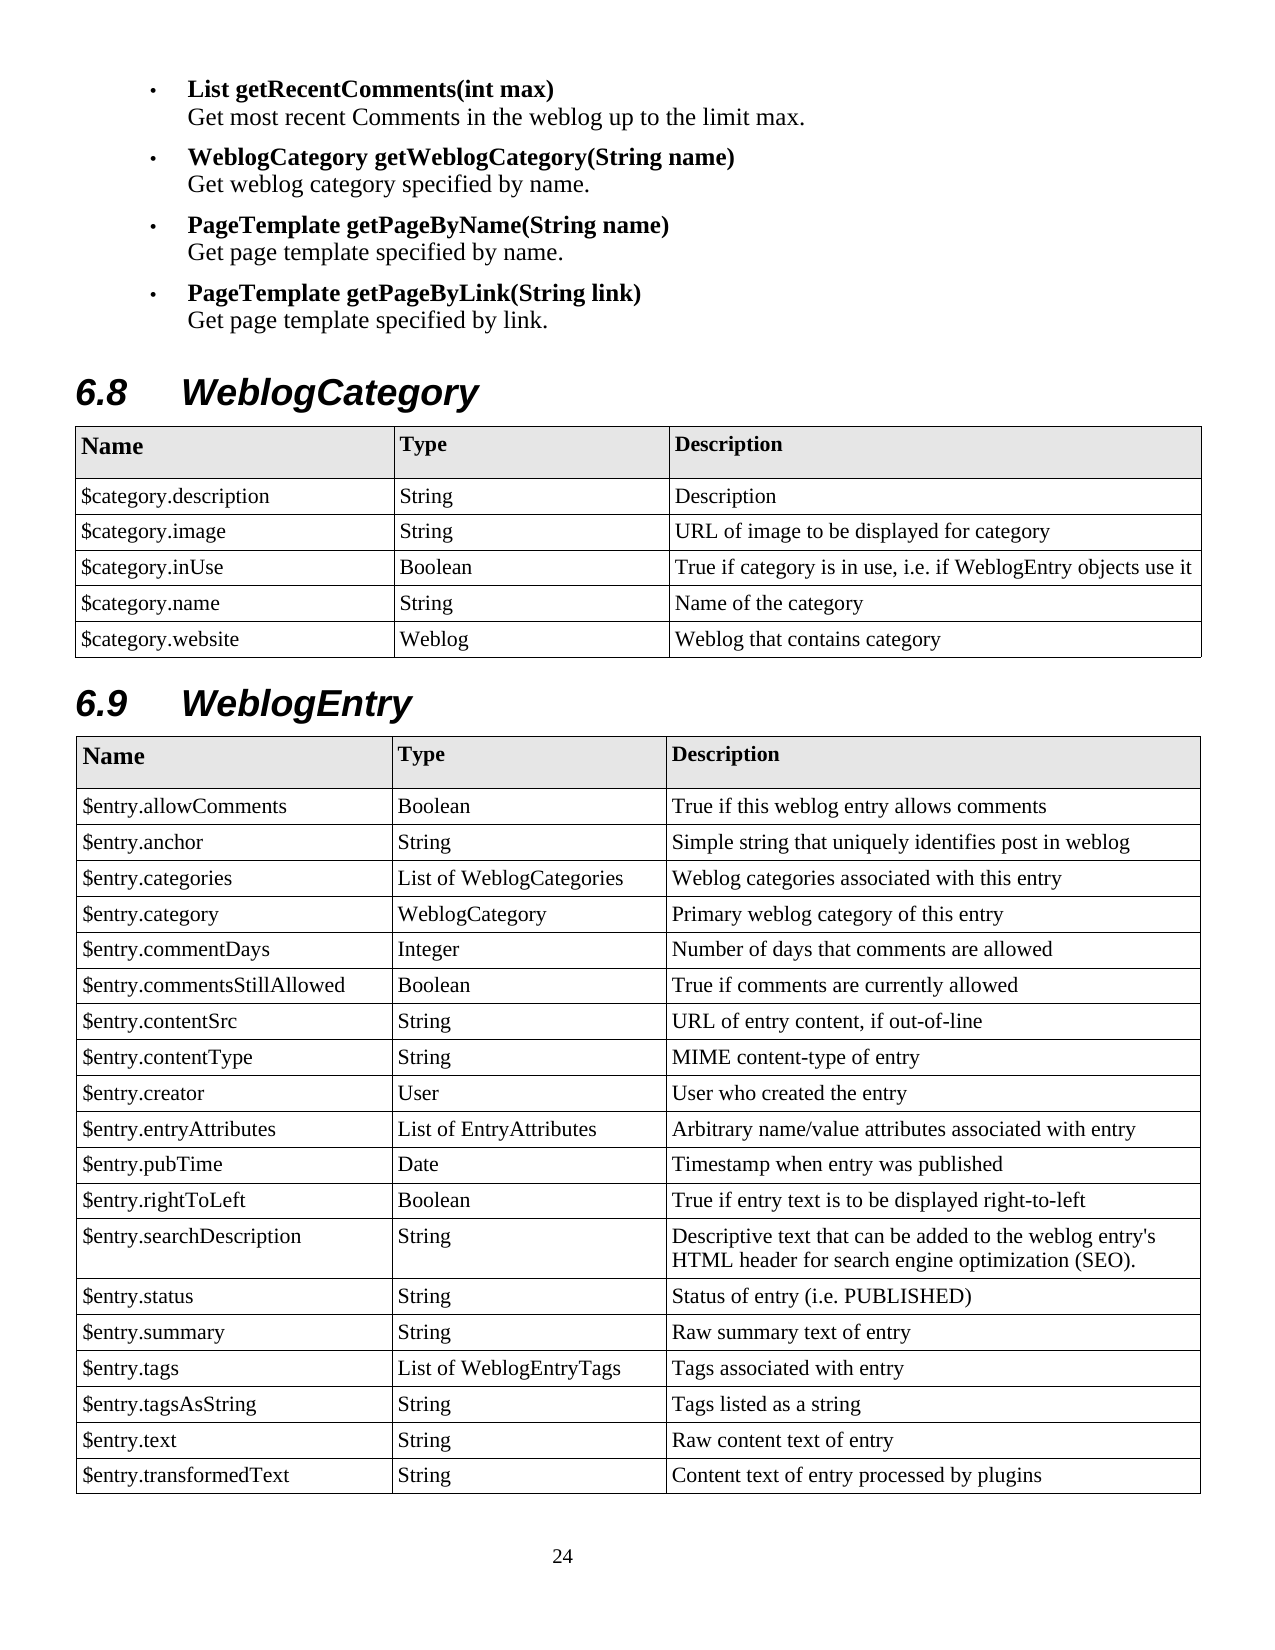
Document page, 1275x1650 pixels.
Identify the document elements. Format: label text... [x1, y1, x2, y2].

table_cell Weblog that contains category [670, 622, 1201, 657]
table_cell $entry.categories [77, 861, 392, 896]
table_cell Content text of entry processed by plugins [667, 1459, 1200, 1493]
list PageTemplate getPageByName(String name) Get page template specified by name. [150, 211, 1200, 266]
table_cell $entry.anchor [77, 825, 392, 860]
table_cell True if this weblog entry allows comments [667, 789, 1200, 824]
table_cell Raw summary text of entry [667, 1315, 1200, 1350]
table_cell String [393, 1279, 666, 1314]
table_cell String [393, 1219, 666, 1278]
table_cell True if entry text is to be displayed right-to-left [667, 1184, 1200, 1218]
table_cell $entry.tags [77, 1351, 392, 1386]
table_cell Date [393, 1148, 666, 1182]
table_cell String [393, 825, 666, 860]
table_cell $category.name [76, 586, 394, 621]
table_cell String [393, 1315, 666, 1350]
table_cell Name of the category [670, 586, 1201, 621]
table_cell URL of image to be displayed for category [670, 515, 1201, 549]
table_cell $entry.rightToLeft [77, 1184, 392, 1218]
table_cell $entry.tagsAsString [77, 1387, 392, 1422]
table_cell String [393, 1004, 666, 1039]
table_cell Weblog categories associated with this entry [667, 861, 1200, 896]
table_cell String [395, 479, 669, 514]
table_header Name [76, 427, 394, 478]
table_cell User who created the entry [667, 1076, 1200, 1111]
table_cell $entry.searchDescription [77, 1219, 392, 1278]
table_cell $entry.creator [77, 1076, 392, 1111]
subtitle WeblogEntry [75, 682, 1200, 724]
table_header Type [393, 737, 666, 788]
table_cell String [395, 515, 669, 549]
table_cell $entry.contentSrc [77, 1004, 392, 1039]
table_cell Weblog [395, 622, 669, 657]
list List getRecentComments(int max) Get most recent Comments in the weblog up to the limit max. [150, 75, 1200, 130]
table_cell True if comments are currently allowed [667, 969, 1200, 1003]
table_cell $entry.category [77, 897, 392, 932]
table_cell Integer [393, 933, 666, 967]
table_header Description [670, 427, 1201, 478]
table_cell $entry.allowComments [77, 789, 392, 824]
table_cell $entry.contentType [77, 1040, 392, 1075]
table_cell String [393, 1459, 666, 1493]
table_cell MIME content-type of entry [667, 1040, 1200, 1075]
table_cell Timestamp when entry was published [667, 1148, 1200, 1182]
table_cell Raw content text of entry [667, 1423, 1200, 1457]
table_cell Number of days that comments are allowed [667, 933, 1200, 967]
table_cell $entry.commentDays [77, 933, 392, 967]
table_cell Description [670, 479, 1201, 514]
table_cell String [393, 1387, 666, 1422]
table_cell Boolean [393, 969, 666, 1003]
table_cell String [395, 586, 669, 621]
table_cell String [393, 1040, 666, 1075]
table_cell Boolean [393, 1184, 666, 1218]
table_cell User [393, 1076, 666, 1111]
table_cell $entry.summary [77, 1315, 392, 1350]
table_cell Status of entry (i.e. PUBLISHED) [667, 1279, 1200, 1314]
table_cell $entry.commentsStillAllowed [77, 969, 392, 1003]
table_cell $category.website [76, 622, 394, 657]
table_cell Tags listed as a string [667, 1387, 1200, 1422]
table_cell List of EntryAttributes [393, 1112, 666, 1147]
table_cell List of WeblogCategories [393, 861, 666, 896]
table_cell String [393, 1423, 666, 1457]
table_cell $entry.pubTime [77, 1148, 392, 1182]
table_cell Boolean [393, 789, 666, 824]
table_cell True if category is in use, i.e. if WeblogEntry objects use it [670, 551, 1201, 585]
list WeblogCategory getWeblogCategory(String name) Get weblog category specified by name. [150, 143, 1200, 198]
table_cell $category.description [76, 479, 394, 514]
table_cell $entry.entryAttributes [77, 1112, 392, 1147]
table_cell Descriptive text that can be added to the weblog entry's HTML header for search engine optimization (SEO). [667, 1219, 1200, 1278]
table_header Type [395, 427, 669, 478]
table_cell Primary weblog category of this entry [667, 897, 1200, 932]
table_cell $category.image [76, 515, 394, 549]
table_cell WeblogCategory [393, 897, 666, 932]
table_header Name [77, 737, 392, 788]
table_cell Arbitrary name/value attributes associated with entry [667, 1112, 1200, 1147]
table_cell $category.inUse [76, 551, 394, 585]
list PageTemplate getPageByLink(String link) Get page template specified by link. [150, 279, 1200, 334]
table_header Description [667, 737, 1200, 788]
table_cell Simple string that uniquely identifies post in weblog [667, 825, 1200, 860]
table_cell $entry.text [77, 1423, 392, 1457]
table_cell $entry.transformedText [77, 1459, 392, 1493]
table_cell Boolean [395, 551, 669, 585]
subtitle WeblogCategory [75, 372, 1200, 413]
table_cell $entry.status [77, 1279, 392, 1314]
table_cell Tags associated with entry [667, 1351, 1200, 1386]
table_cell URL of entry content, if out-of-line [667, 1004, 1200, 1039]
table_cell List of WeblogEntryTags [393, 1351, 666, 1386]
